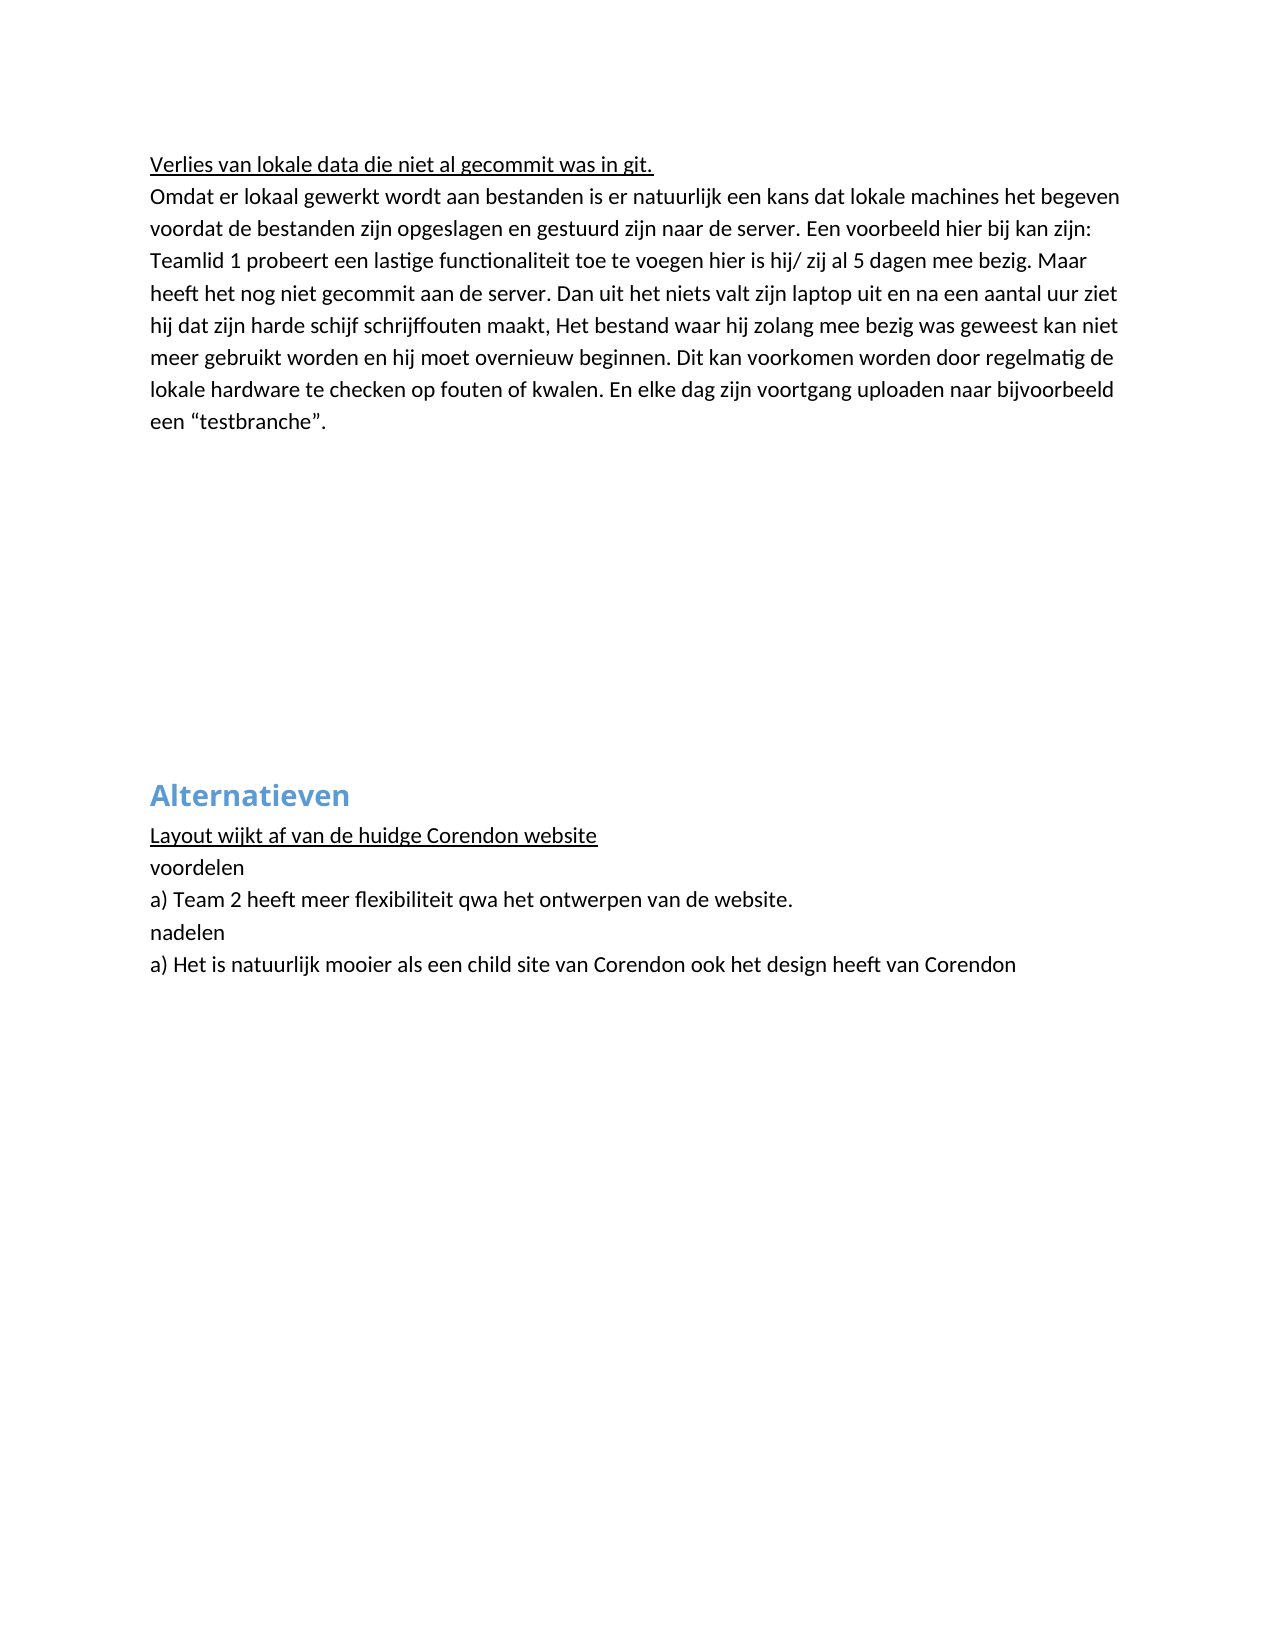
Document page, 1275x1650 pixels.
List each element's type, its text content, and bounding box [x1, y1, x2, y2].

subtitle Alternatieven [150, 776, 1125, 815]
text Verlies van lokale data die niet al gecommit was in git. Omdat er lokaal gewerkt wordt aan bestanden is er natuurlijk een kans dat lokale machines het begeven voordat de bestanden zijn opgeslagen en gestuurd zijn naar de server. Een voorbeeld hier bij kan zijn: Teamlid 1 probeert een lastige functionaliteit toe te voegen hier is hij/ zij al 5 dagen mee bezig. Maar heeft het nog niet gecommit aan de server. Dan uit het niets valt zijn laptop uit en na een aantal uur ziet hij dat zijn harde schijf schrijffouten maakt, Het bestand waar hij zolang mee bezig was geweest kan niet meer gebruikt worden en hij moet overnieuw beginnen. Dit kan voorkomen worden door regelmatig de lokale hardware te checken op fouten of kwalen. En elke dag zijn voortgang uploaden naar bijvoorbeeld een “testbranche”. [150, 150, 1125, 436]
text Layout wijkt af van de huidge Corendon website voordelen a) Team 2 heeft meer flexibiliteit qwa het ontwerpen van de website. nadelen a) Het is natuurlijk mooier als een child site van Corendon ook het design heeft van Corendon [150, 821, 1125, 978]
